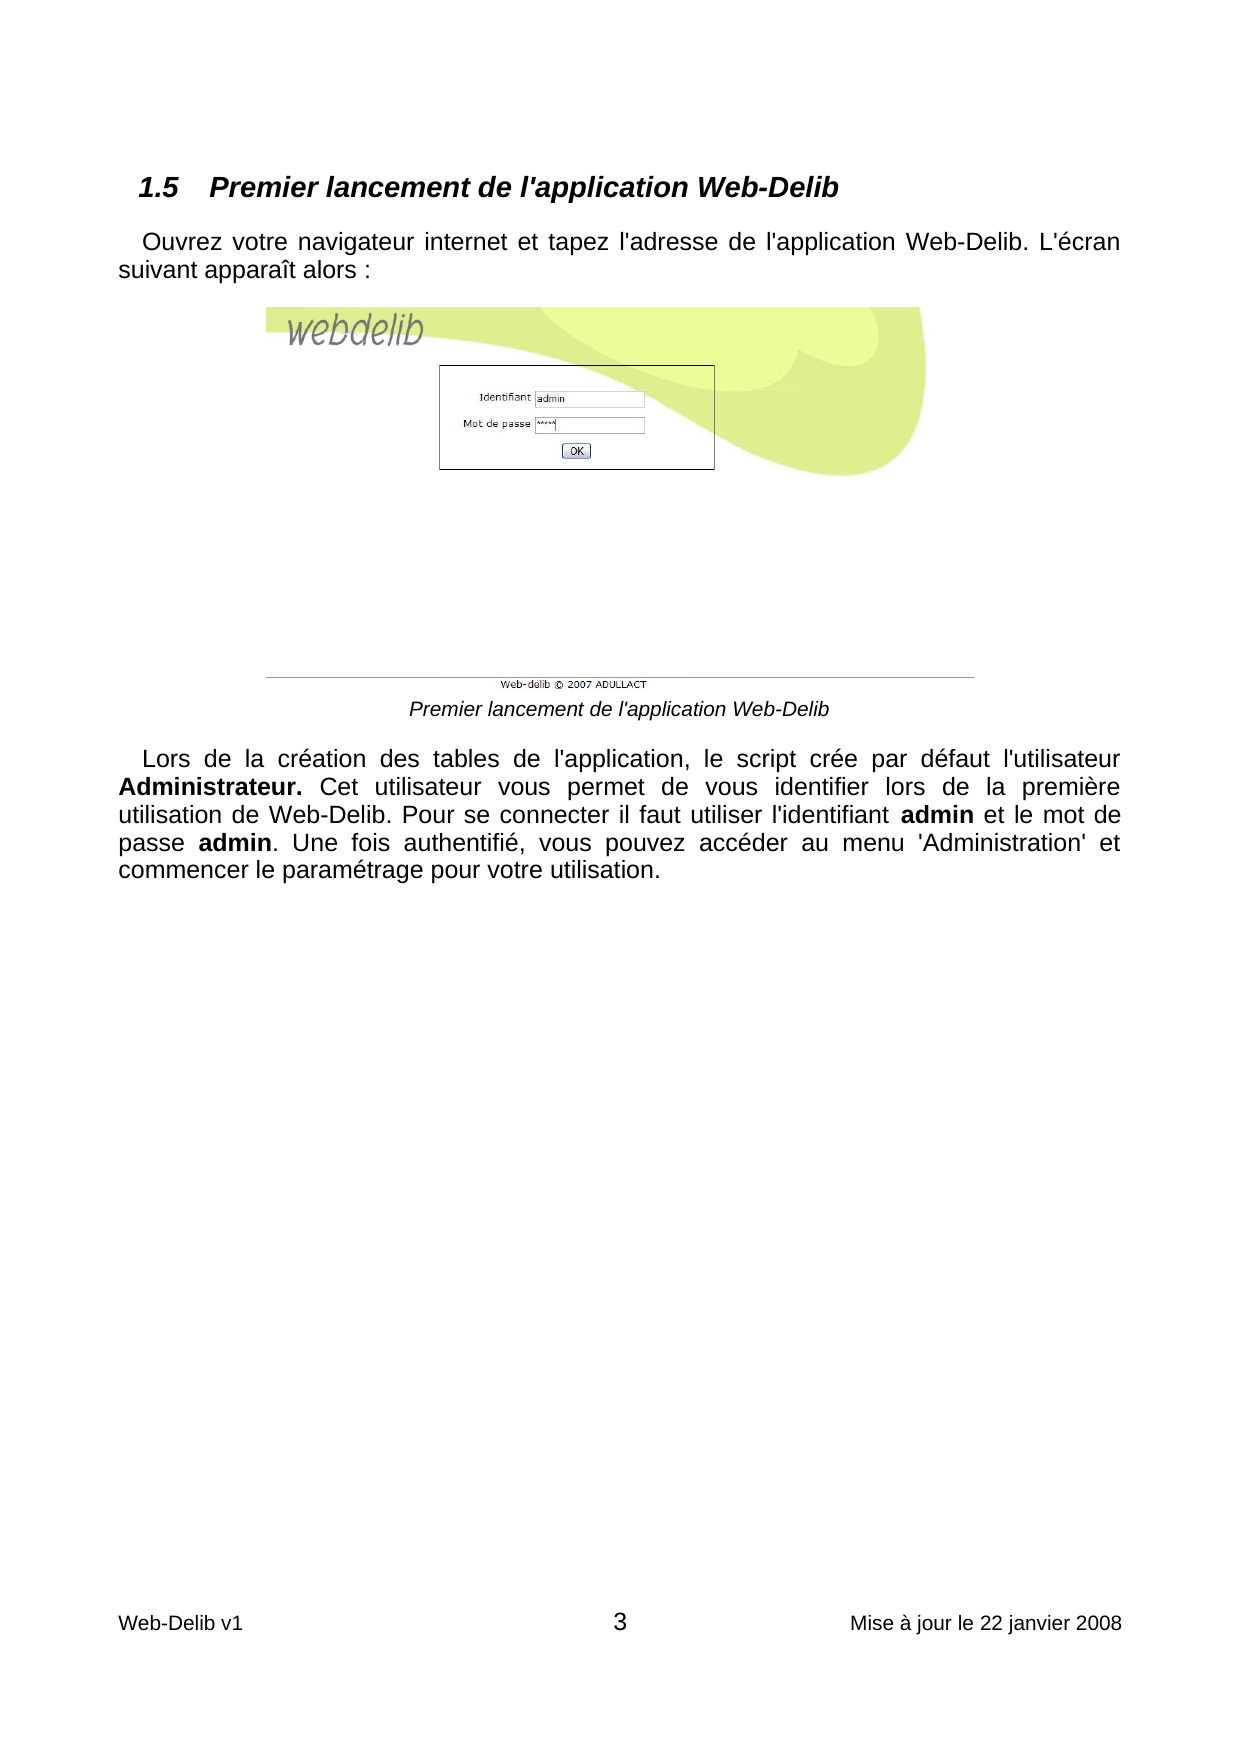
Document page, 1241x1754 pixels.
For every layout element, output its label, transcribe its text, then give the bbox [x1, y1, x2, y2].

picture [265, 307, 975, 698]
text Lors de la création des tables de l'application, le script crée par défaut l'utilisateur Administrateur. Cet utilisateur vous permet de vous identifier lors de la première utilisation de Web-Delib. Pour se connecter il faut utiliser l'identifiant admin et le mot de passe admin. Une fois authentifié, vous pouvez accéder au menu 'Administration' et commencer le paramétrage pour votre utilisation. [118, 745, 1122, 884]
text Ouvrez votre navigateur internet et tapez l'adresse de l'application Web-Delib. L'écran suivant apparaît alors : [118, 228, 1122, 284]
text Premier lancement de l'application Web-Delib [118, 296, 1122, 720]
subtitle Premier lancement de l'application Web-Delib [118, 171, 1122, 204]
